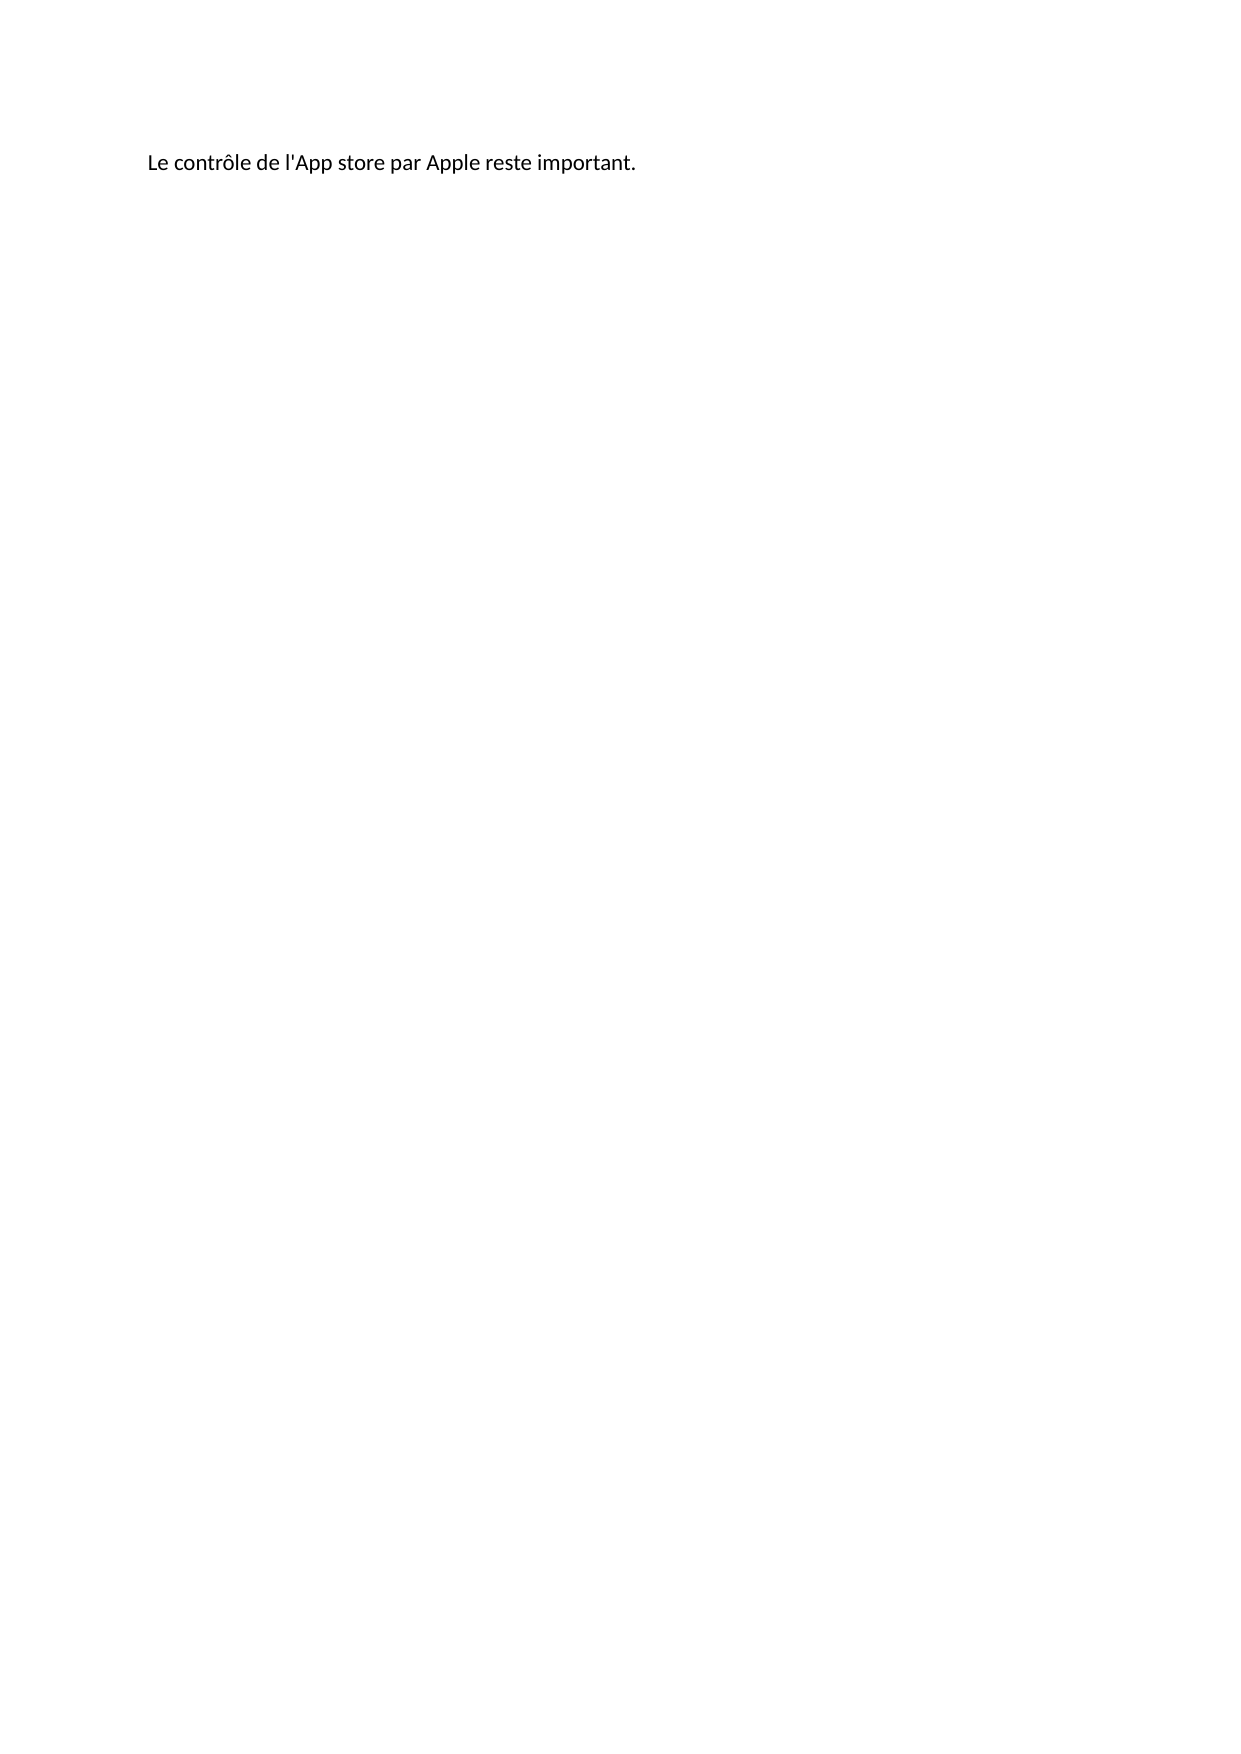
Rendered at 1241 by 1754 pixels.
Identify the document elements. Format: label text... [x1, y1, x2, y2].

text Le contrôle de l'App store par Apple reste important. [148, 148, 1093, 176]
